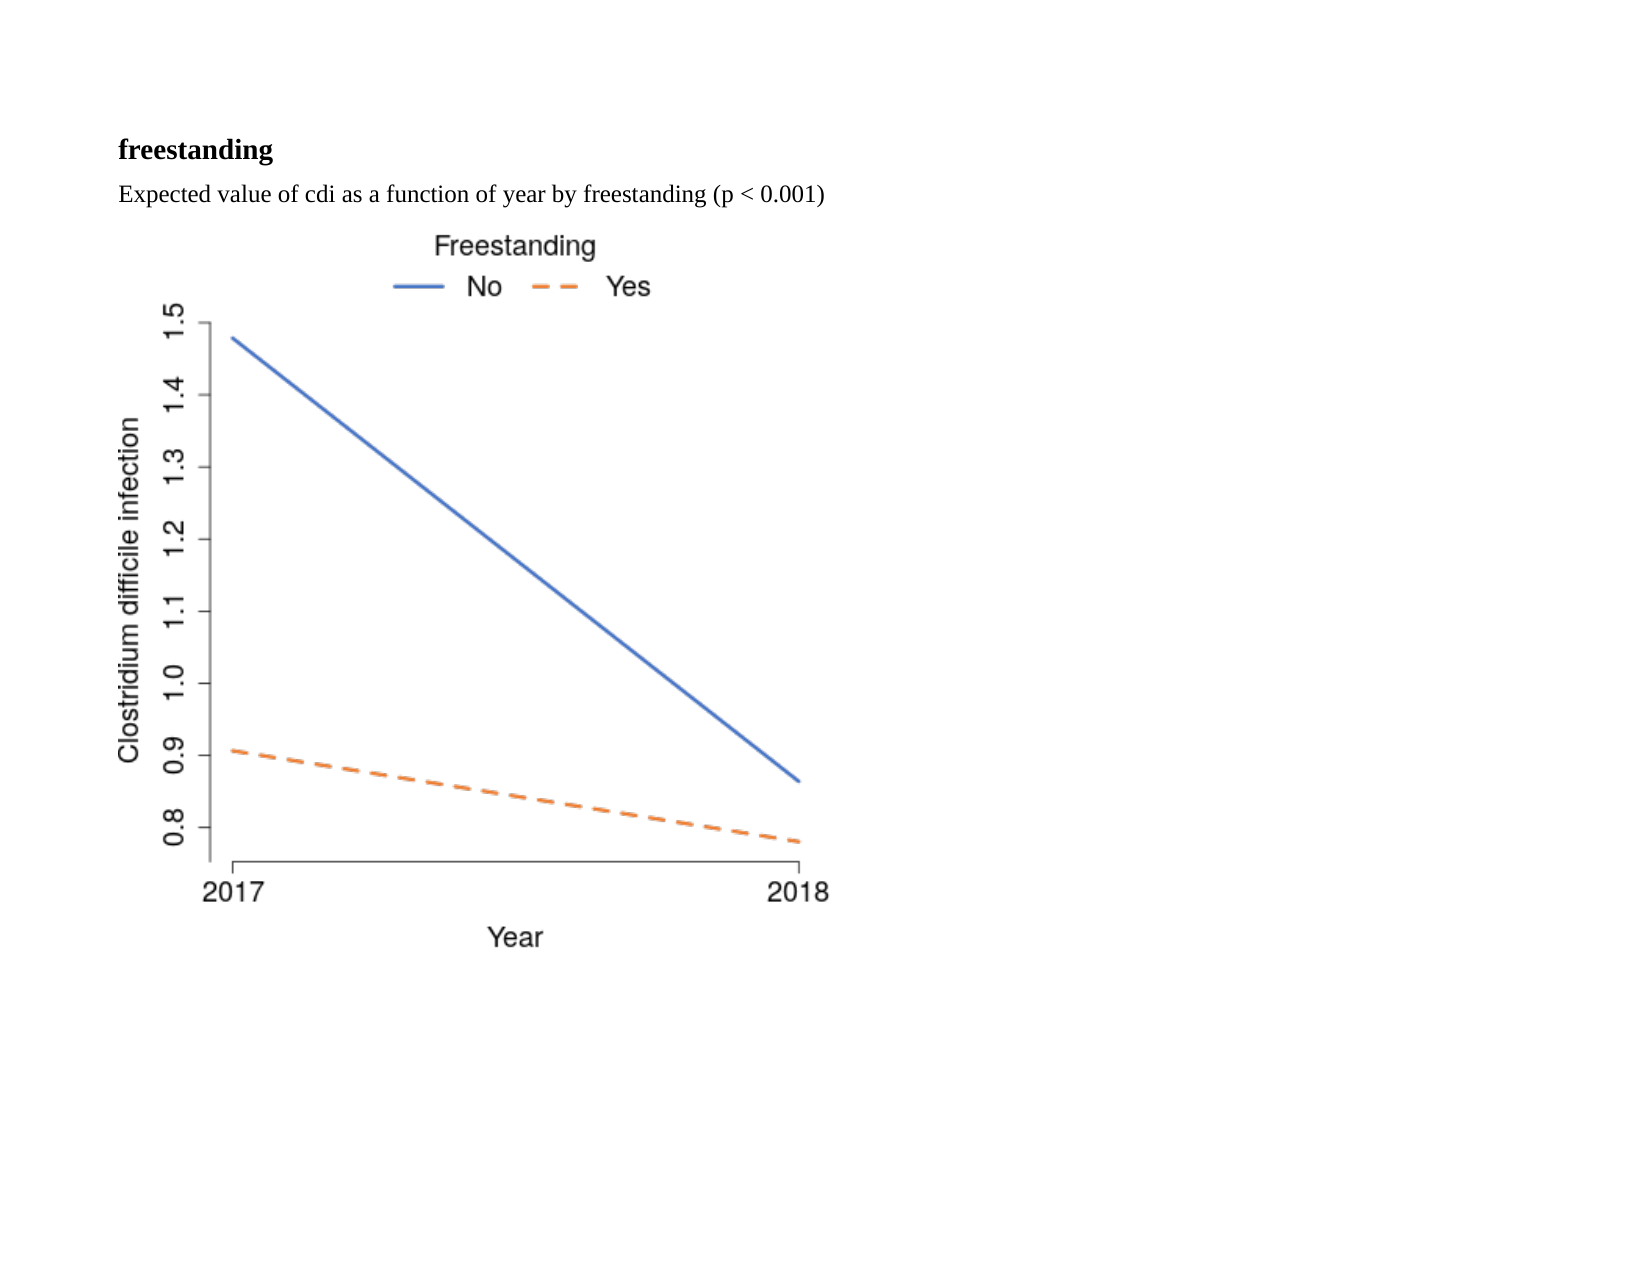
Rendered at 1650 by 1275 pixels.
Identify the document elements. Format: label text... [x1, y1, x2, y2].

picture [118, 226, 869, 977]
text Expected value of cdi as a function of year by freestanding (p < 0.001) [118, 179, 1532, 207]
subtitle freestanding [118, 133, 1532, 166]
